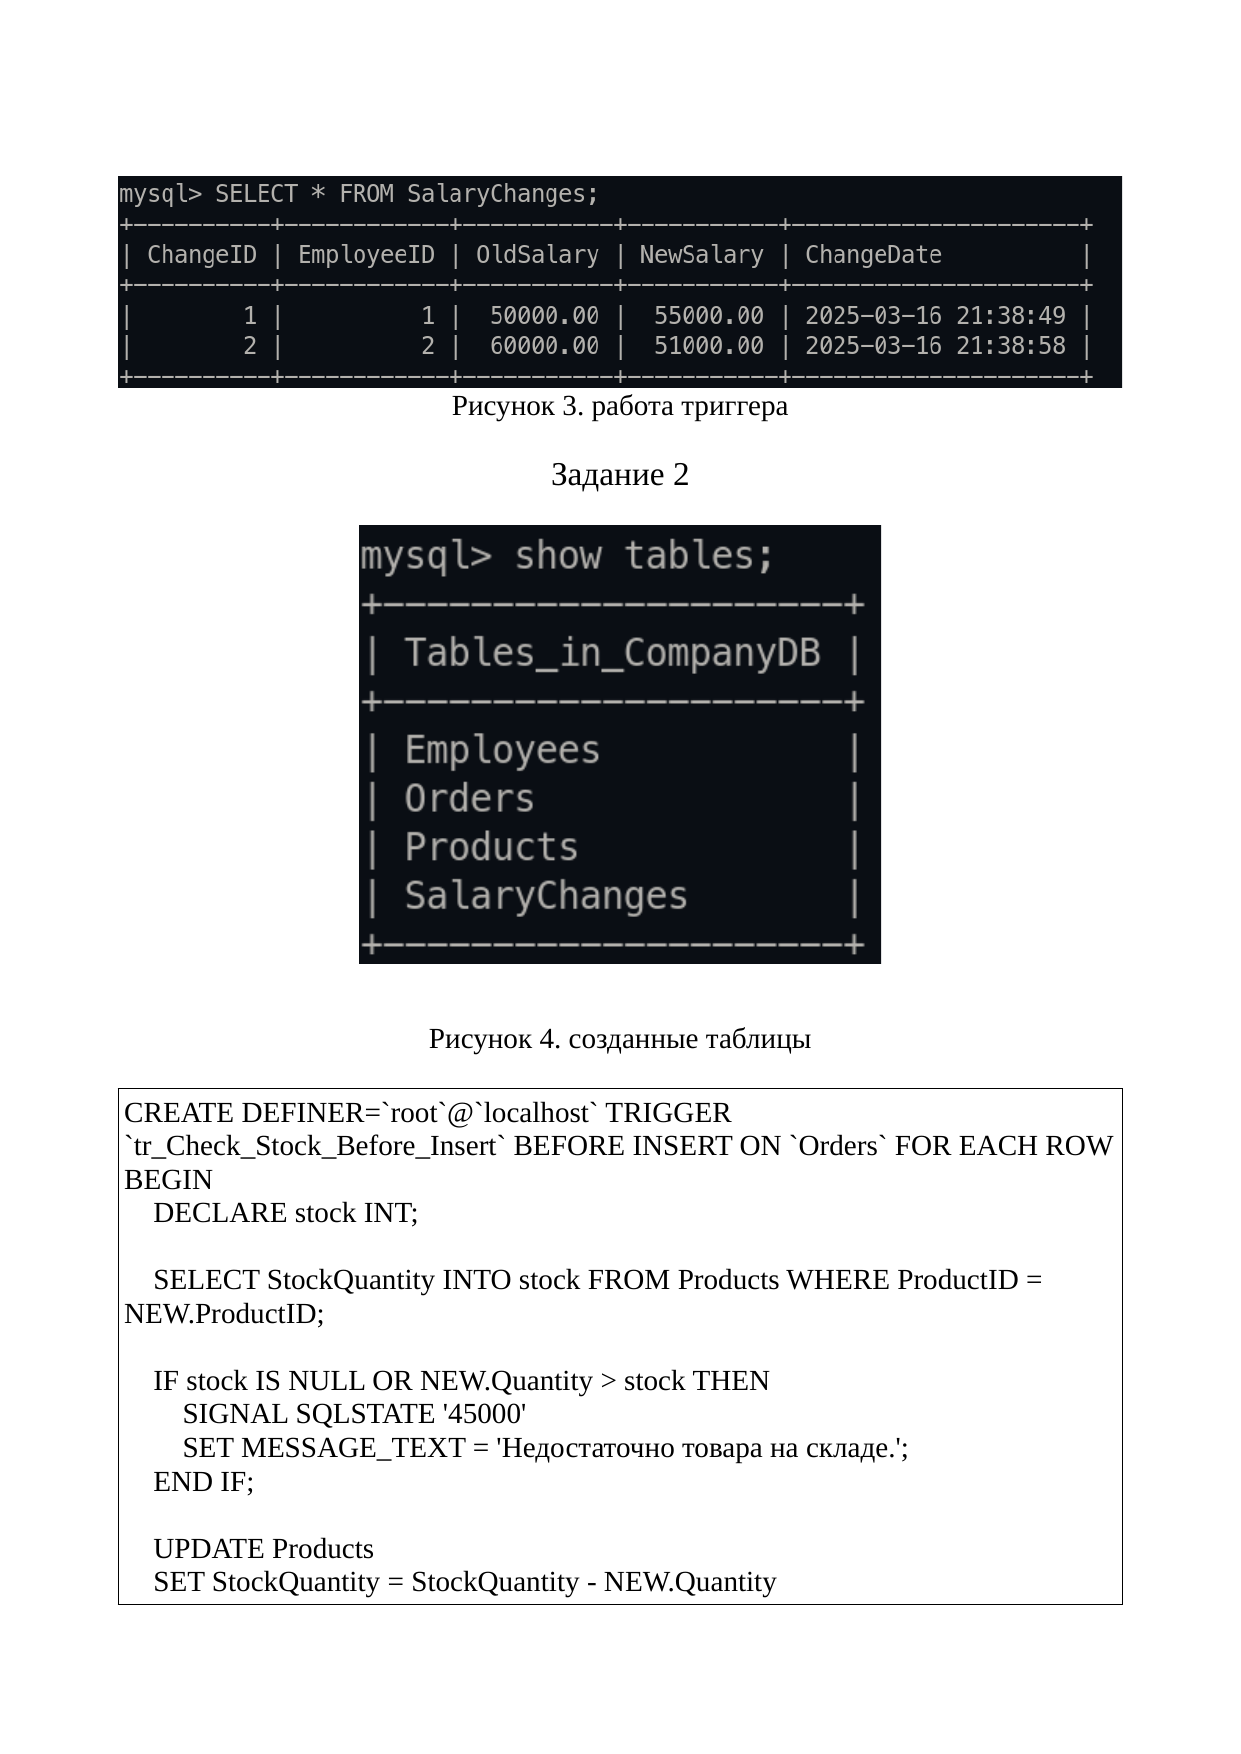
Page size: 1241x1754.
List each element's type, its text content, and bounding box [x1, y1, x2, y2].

table_header CREATE DEFINER=`root`@`localhost` TRIGGER `tr_Check_Stock_Before_Insert` BEFORE INSERT ON `Orders` FOR EACH ROW BEGIN DECLARE stock INT; SELECT StockQuantity INTO stock FROM Products WHERE ProductID = NEW.ProductID; IF stock IS NULL OR NEW.Quantity > stock THEN SIGNAL SQLSTATE '45000' SET MESSAGE_TEXT = 'Недостаточно товара на складе.'; END IF; UPDATE Products SET StockQuantity = StockQuantity - NEW.Quantity [119, 1089, 1122, 1604]
text Задание 2 [118, 454, 1122, 493]
text [118, 152, 1122, 176]
text Рисунок 3. работа триггера [118, 388, 1122, 421]
picture [359, 525, 882, 964]
picture [118, 176, 1123, 388]
text Рисунок 4. созданные таблицы [118, 1021, 1122, 1055]
